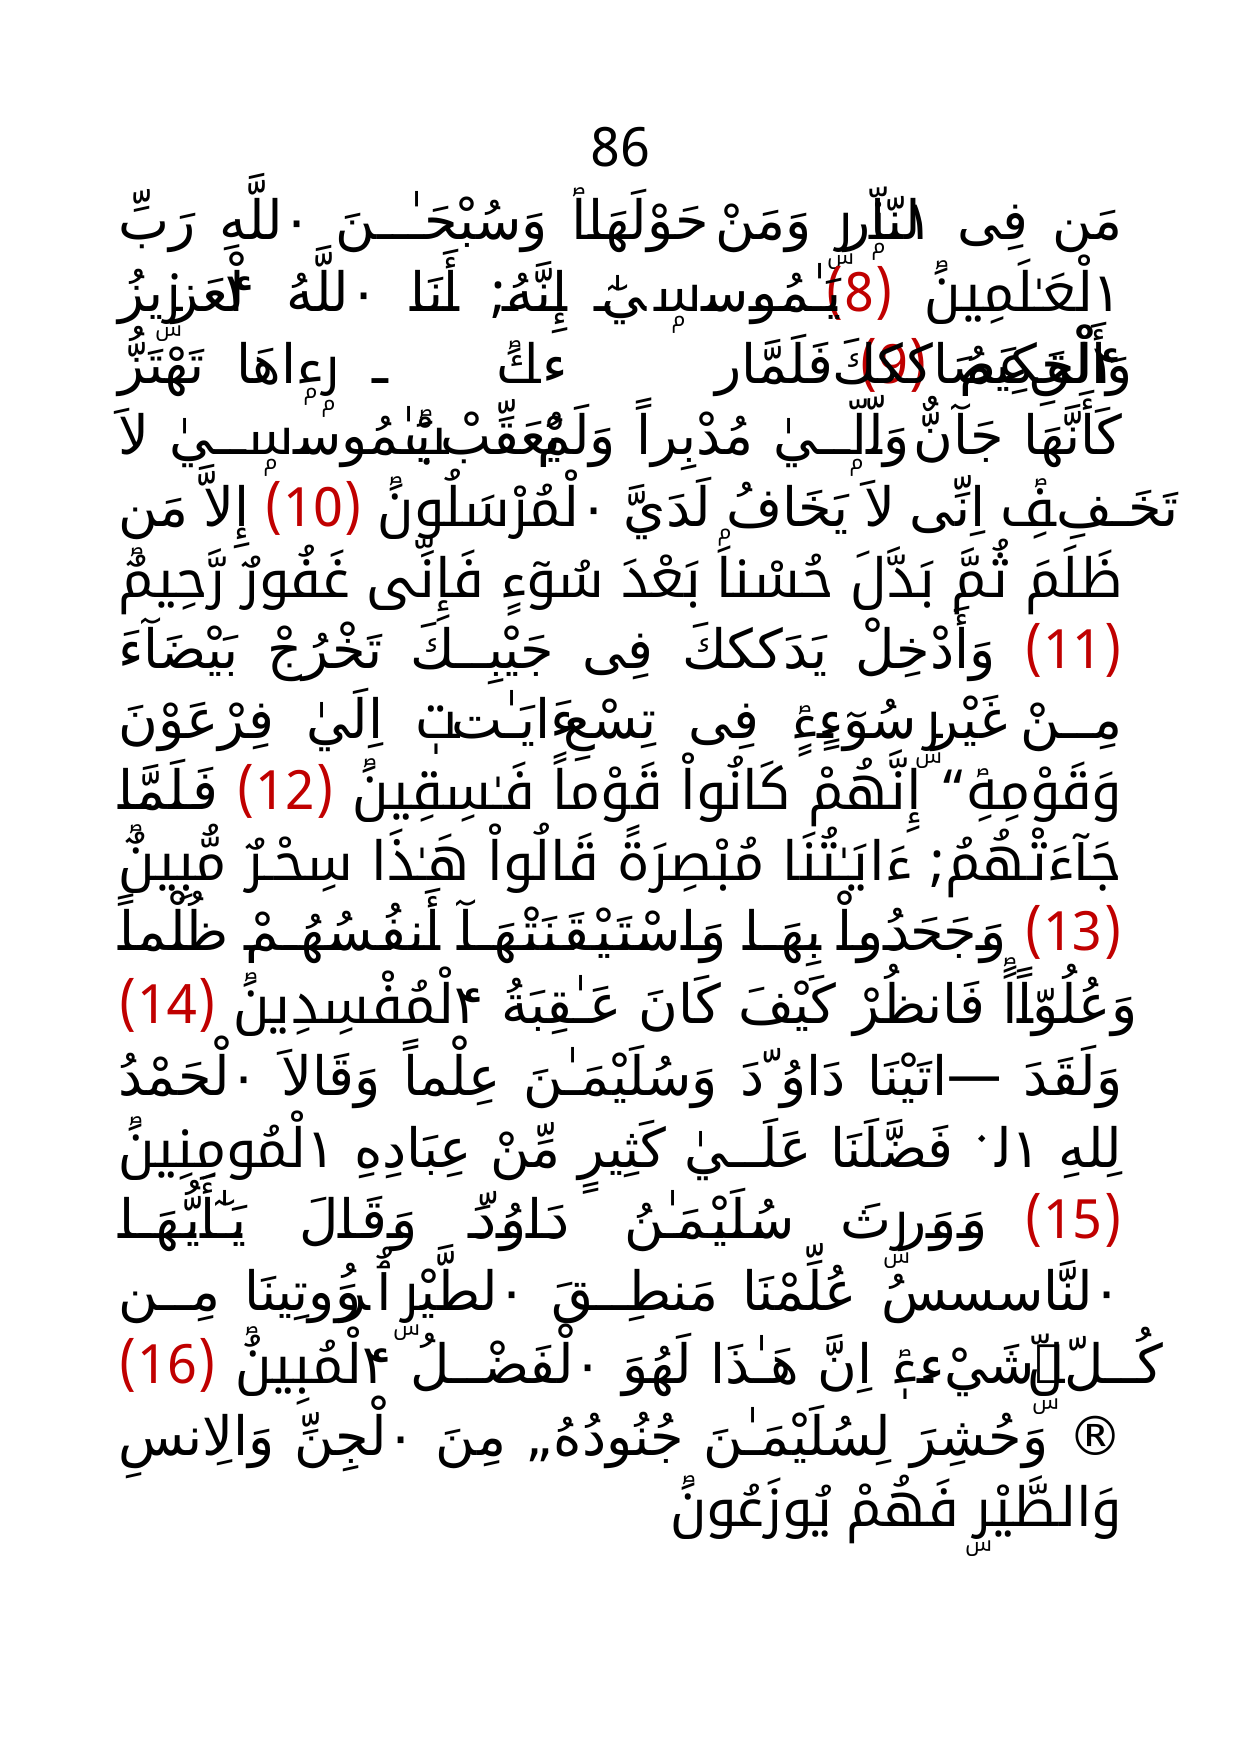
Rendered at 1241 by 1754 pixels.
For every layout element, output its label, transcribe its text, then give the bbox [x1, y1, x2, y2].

text مَن فِى ۱لنّۭارۣ وَمَنْ حَوْلَهَاؐ وَسُبْحَـٰــنَ ۰للَّهِ رَبِّ ۱لْعَـٰلَمِينَؐ (8) يَـٰمُوسۭيٰٓ إِنَّهُ; أَنَا ۰للَّهُ ۴لْعَزۣيزُ ۴لْحَكِيمُ (9) وَأَلْقِ عَصَاكككَؐ فَلَمَّا رۭءۭاهَا تَهْتَزُّ كَأَنَّهَا جَآنٌّ وَلّۭــيٰ مُدْبِراً وَلَمْ يُعَقِّبْؐ يَـٰمُوسۭــيٰ لاَ تَخَـفِؐ اِنِّى لاَ يَخَافُ لَدَيَّ ۰لْمُرْسَلُونَؐ (10) إِلاَّ مَن ظَلَمَ ثُمَّ بَدَّلَ حُسْناَۢ بَعْدَ سُوٓءٍ فَإِنِّى غَفُورٌ رَّحِيمٌؐ (11) وَأَدْخِلْ يَدَكككَ فِى جَيْبِــكَ تَخْرُجْ بَيْضَآءَ مِــنْ غَيْرۣ سُوٓءٍؐ فِى تِسْعِ ءَايَـٰتٖ اِلَيٰ فِرْعَوْنَ وَقَوْمِهِؐ“ إِنَّهُمْ كَانُواْ قَوْماً فَـٰسِقِينَؐ (12) فَلَمَّا جَآءَتْهُمُ; ءَايَـٰتُنَا مُبْصِرَةً قَالُواْ هَـٰذَا سِحْـرٌ مُّبِينٌؐ (13) وَجَحَدُواْ بِهَا وَاسْتَيْقَنَتْهَآ أَنفُسُهُمْ ظُلْماً وَعُلُوّاًؐ فَانظُرْ كَيْفَ كَانَ عَـٰقِبَةُ ۴لْمُفْسِدِينَؐ (14) وَلَقَدَ —اتَيْنَا دَاوُﹼدَ وَسُلَيْمَـٰنَ عِلْماً وَقَالاَ ۰لْحَمْدُ لِلهِ ۱ﻟ﮲ فَضَّلَنَا عَلَــيٰ كَثِيرٍ مِّنْ عِبَادِهِ ۱لْمُومِنِينَؐ (15) وَوَرۣثَ سُلَيْمَـٰنُ دَاوُﹼدَ وَقَالَ يَـٰٓأَيُّهَا ۰لنَّاسسسُ عُلِّمْنَا مَنطِــقَ ۰لطَّيْرۣ وَٱُوتِينَا مِــن كُــلّۣ شَيْءٖؐ اِنَّ هَـٰذَا لَهُوَ ۰لْفَضْــلُ ۴لْمُبِينُؐ (16) ® وَحُشِرَ لِسُلَيْمَـٰنَ جُنُودُهُ„ مِنَ ۰لْجِنِّ وَالِانسِ وَالطَّيْرۣ فَهُمْ يُوزَعُونَؐ [118, 189, 1122, 1548]
text 86 [118, 118, 1122, 189]
